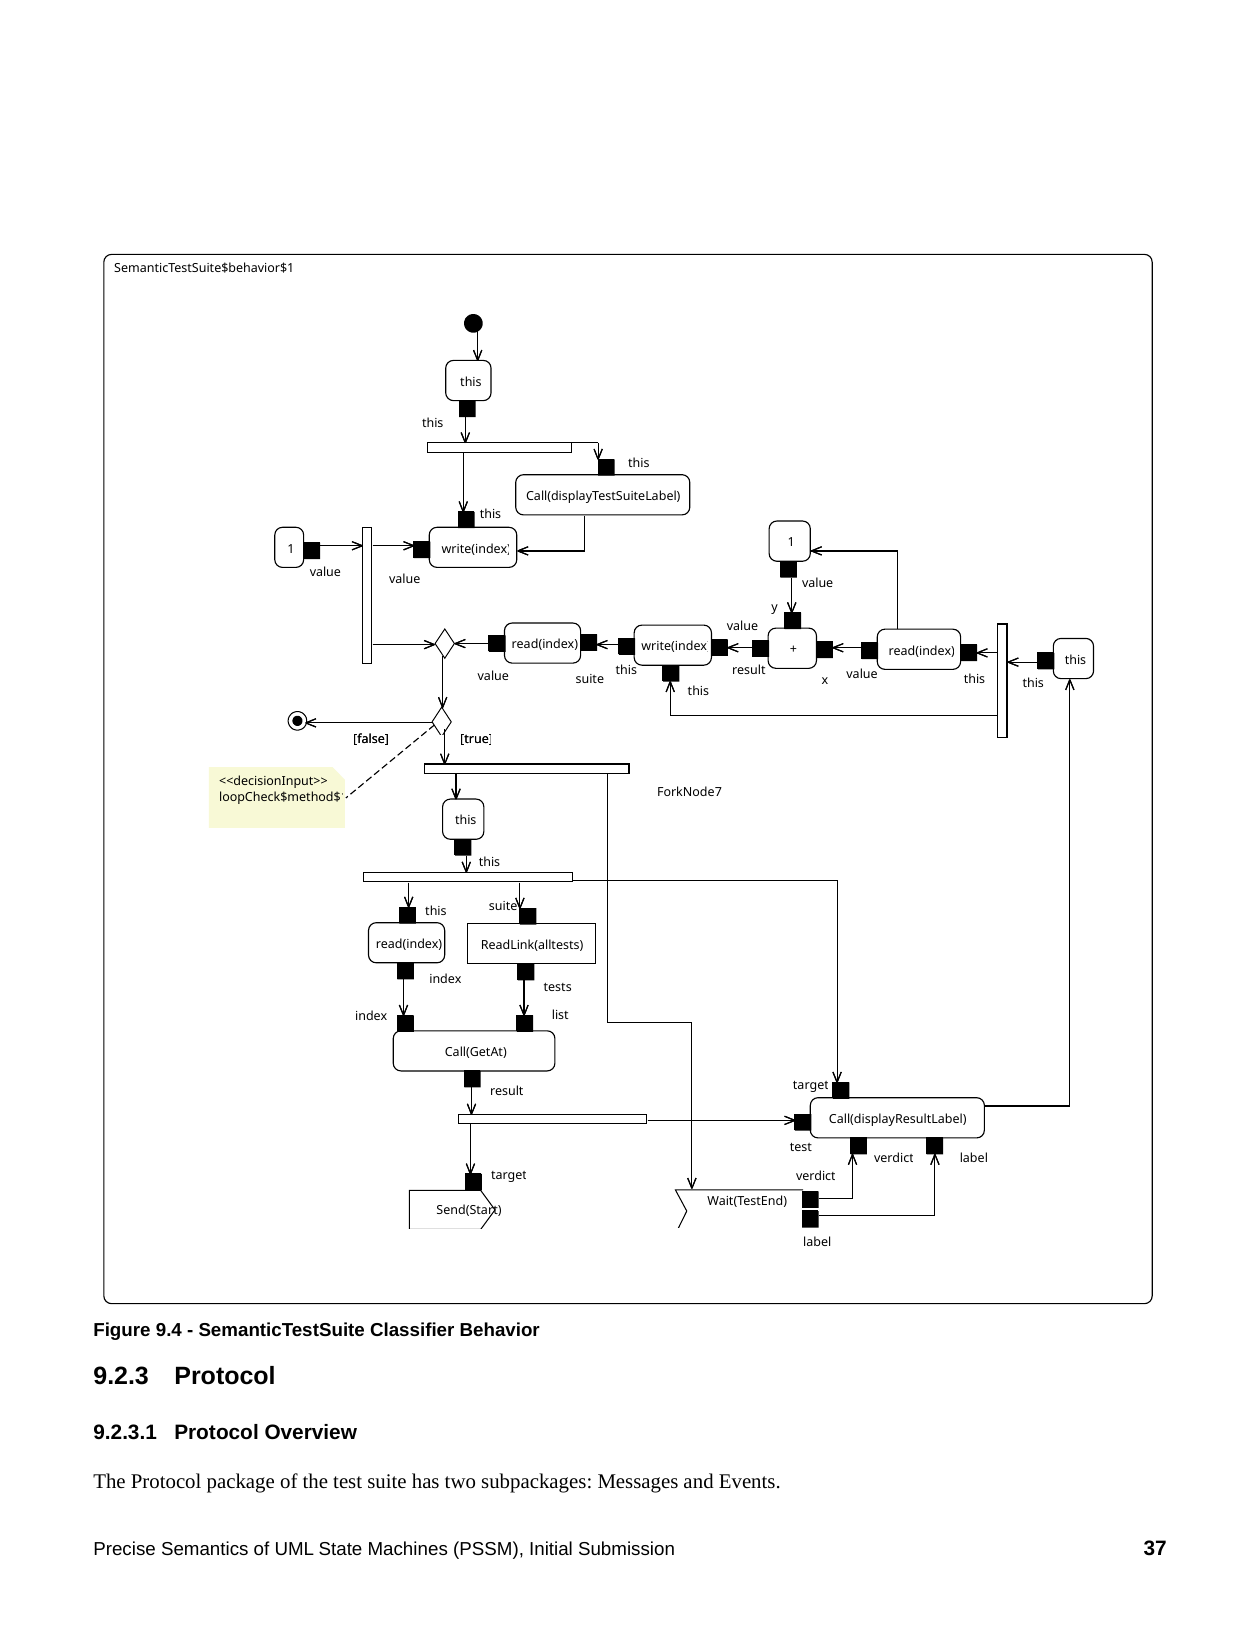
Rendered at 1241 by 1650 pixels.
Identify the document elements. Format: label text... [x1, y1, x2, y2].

subtitle Protocol Overview [93, 1419, 1164, 1444]
text The Protocol package of the test suite has two subpackages: Messages and Events. [93, 1469, 1164, 1493]
text Figure 9.4 - SemanticTestSuite Classifier Behavior [93, 243, 1164, 1340]
subtitle [93, 231, 1164, 243]
subtitle Protocol [93, 1340, 1164, 1390]
